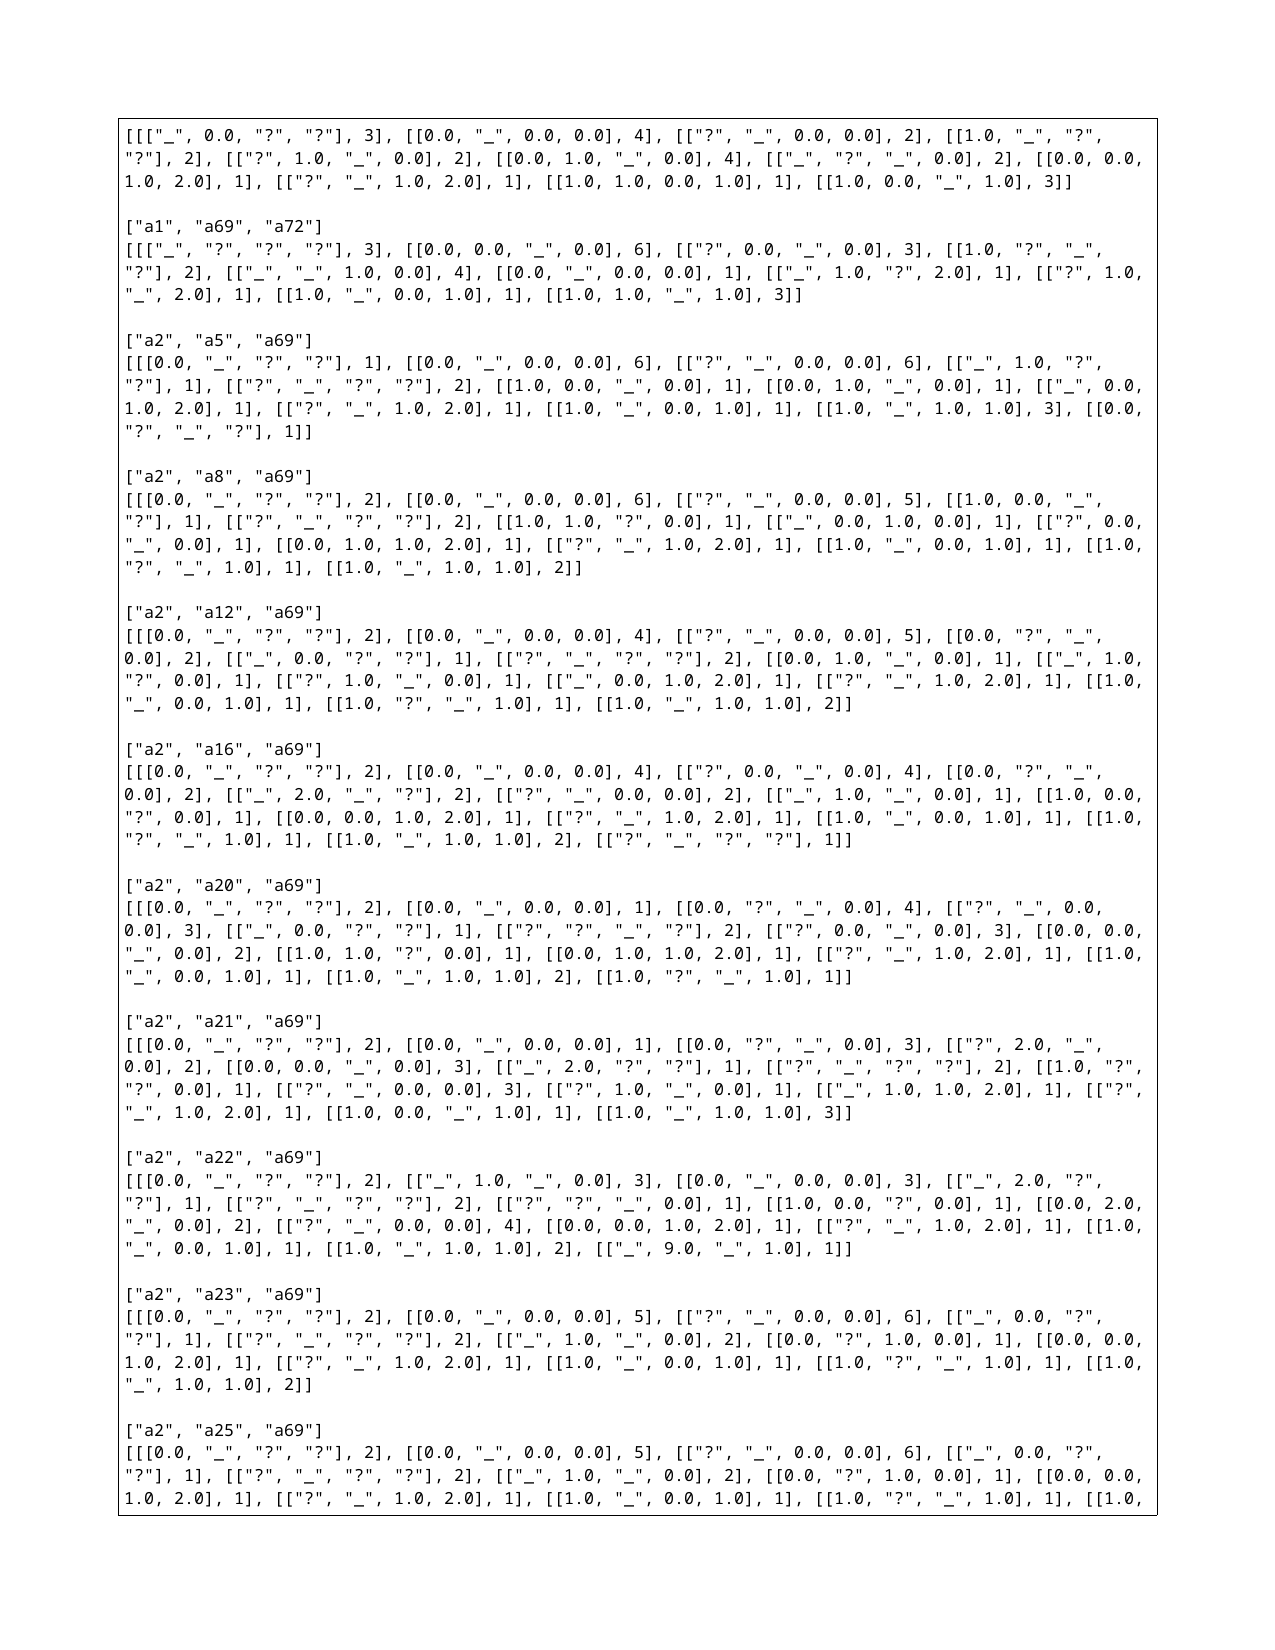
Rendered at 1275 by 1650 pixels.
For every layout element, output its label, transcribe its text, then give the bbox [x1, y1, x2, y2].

table_header [[["_", 0.0, "?", "?"], 3], [[0.0, "_", 0.0, 0.0], 4], [["?", "_", 0.0, 0.0], 2], [[1.0, "_", "?", "?"], 2], [["?", 1.0, "_", 0.0], 2], [[0.0, 1.0, "_", 0.0], 4], [["_", "?", "_", 0.0], 2], [[0.0, 0.0, 1.0, 2.0], 1], [["?", "_", 1.0, 2.0], 1], [[1.0, 1.0, 0.0, 1.0], 1], [[1.0, 0.0, "_", 1.0], 3]] ["a1", "a69", "a72"] [[["_", "?", "?", "?"], 3], [[0.0, 0.0, "_", 0.0], 6], [["?", 0.0, "_", 0.0], 3], [[1.0, "?", "_", "?"], 2], [["_", "_", 1.0, 0.0], 4], [[0.0, "_", 0.0, 0.0], 1], [["_", 1.0, "?", 2.0], 1], [["?", 1.0, "_", 2.0], 1], [[1.0, "_", 0.0, 1.0], 1], [[1.0, 1.0, "_", 1.0], 3]] ["a2", "a5", "a69"] [[[0.0, "_", "?", "?"], 1], [[0.0, "_", 0.0, 0.0], 6], [["?", "_", 0.0, 0.0], 6], [["_", 1.0, "?", "?"], 1], [["?", "_", "?", "?"], 2], [[1.0, 0.0, "_", 0.0], 1], [[0.0, 1.0, "_", 0.0], 1], [["_", 0.0, 1.0, 2.0], 1], [["?", "_", 1.0, 2.0], 1], [[1.0, "_", 0.0, 1.0], 1], [[1.0, "_", 1.0, 1.0], 3], [[0.0, "?", "_", "?"], 1]] ["a2", "a8", "a69"] [[[0.0, "_", "?", "?"], 2], [[0.0, "_", 0.0, 0.0], 6], [["?", "_", 0.0, 0.0], 5], [[1.0, 0.0, "_", "?"], 1], [["?", "_", "?", "?"], 2], [[1.0, 1.0, "?", 0.0], 1], [["_", 0.0, 1.0, 0.0], 1], [["?", 0.0, "_", 0.0], 1], [[0.0, 1.0, 1.0, 2.0], 1], [["?", "_", 1.0, 2.0], 1], [[1.0, "_", 0.0, 1.0], 1], [[1.0, "?", "_", 1.0], 1], [[1.0, "_", 1.0, 1.0], 2]] ["a2", "a12", "a69"] [[[0.0, "_", "?", "?"], 2], [[0.0, "_", 0.0, 0.0], 4], [["?", "_", 0.0, 0.0], 5], [[0.0, "?", "_", 0.0], 2], [["_", 0.0, "?", "?"], 1], [["?", "_", "?", "?"], 2], [[0.0, 1.0, "_", 0.0], 1], [["_", 1.0, "?", 0.0], 1], [["?", 1.0, "_", 0.0], 1], [["_", 0.0, 1.0, 2.0], 1], [["?", "_", 1.0, 2.0], 1], [[1.0, "_", 0.0, 1.0], 1], [[1.0, "?", "_", 1.0], 1], [[1.0, "_", 1.0, 1.0], 2]] ["a2", "a16", "a69"] [[[0.0, "_", "?", "?"], 2], [[0.0, "_", 0.0, 0.0], 4], [["?", 0.0, "_", 0.0], 4], [[0.0, "?", "_", 0.0], 2], [["_", 2.0, "_", "?"], 2], [["?", "_", 0.0, 0.0], 2], [["_", 1.0, "_", 0.0], 1], [[1.0, 0.0, "?", 0.0], 1], [[0.0, 0.0, 1.0, 2.0], 1], [["?", "_", 1.0, 2.0], 1], [[1.0, "_", 0.0, 1.0], 1], [[1.0, "?", "_", 1.0], 1], [[1.0, "_", 1.0, 1.0], 2], [["?", "_", "?", "?"], 1]] ["a2", "a20", "a69"] [[[0.0, "_", "?", "?"], 2], [[0.0, "_", 0.0, 0.0], 1], [[0.0, "?", "_", 0.0], 4], [["?", "_", 0.0, 0.0], 3], [["_", 0.0, "?", "?"], 1], [["?", "?", "_", "?"], 2], [["?", 0.0, "_", 0.0], 3], [[0.0, 0.0, "_", 0.0], 2], [[1.0, 1.0, "?", 0.0], 1], [[0.0, 1.0, 1.0, 2.0], 1], [["?", "_", 1.0, 2.0], 1], [[1.0, "_", 0.0, 1.0], 1], [[1.0, "_", 1.0, 1.0], 2], [[1.0, "?", "_", 1.0], 1]] ["a2", "a21", "a69"] [[[0.0, "_", "?", "?"], 2], [[0.0, "_", 0.0, 0.0], 1], [[0.0, "?", "_", 0.0], 3], [["?", 2.0, "_", 0.0], 2], [[0.0, 0.0, "_", 0.0], 3], [["_", 2.0, "?", "?"], 1], [["?", "_", "?", "?"], 2], [[1.0, "?", "?", 0.0], 1], [["?", "_", 0.0, 0.0], 3], [["?", 1.0, "_", 0.0], 1], [["_", 1.0, 1.0, 2.0], 1], [["?", "_", 1.0, 2.0], 1], [[1.0, 0.0, "_", 1.0], 1], [[1.0, "_", 1.0, 1.0], 3]] ["a2", "a22", "a69"] [[[0.0, "_", "?", "?"], 2], [["_", 1.0, "_", 0.0], 3], [[0.0, "_", 0.0, 0.0], 3], [["_", 2.0, "?", "?"], 1], [["?", "_", "?", "?"], 2], [["?", "?", "_", 0.0], 1], [[1.0, 0.0, "?", 0.0], 1], [[0.0, 2.0, "_", 0.0], 2], [["?", "_", 0.0, 0.0], 4], [[0.0, 0.0, 1.0, 2.0], 1], [["?", "_", 1.0, 2.0], 1], [[1.0, "_", 0.0, 1.0], 1], [[1.0, "_", 1.0, 1.0], 2], [["_", 9.0, "_", 1.0], 1]] ["a2", "a23", "a69"] [[[0.0, "_", "?", "?"], 2], [[0.0, "_", 0.0, 0.0], 5], [["?", "_", 0.0, 0.0], 6], [["_", 0.0, "?", "?"], 1], [["?", "_", "?", "?"], 2], [["_", 1.0, "_", 0.0], 2], [[0.0, "?", 1.0, 0.0], 1], [[0.0, 0.0, 1.0, 2.0], 1], [["?", "_", 1.0, 2.0], 1], [[1.0, "_", 0.0, 1.0], 1], [[1.0, "?", "_", 1.0], 1], [[1.0, "_", 1.0, 1.0], 2]] ["a2", "a25", "a69"] [[[0.0, "_", "?", "?"], 2], [[0.0, "_", 0.0, 0.0], 5], [["?", "_", 0.0, 0.0], 6], [["_", 0.0, "?", "?"], 1], [["?", "_", "?", "?"], 2], [["_", 1.0, "_", 0.0], 2], [[0.0, "?", 1.0, 0.0], 1], [[0.0, 0.0, 1.0, 2.0], 1], [["?", "_", 1.0, 2.0], 1], [[1.0, "_", 0.0, 1.0], 1], [[1.0, "?", "_", 1.0], 1], [[1.0, [119, 119, 1157, 1515]
